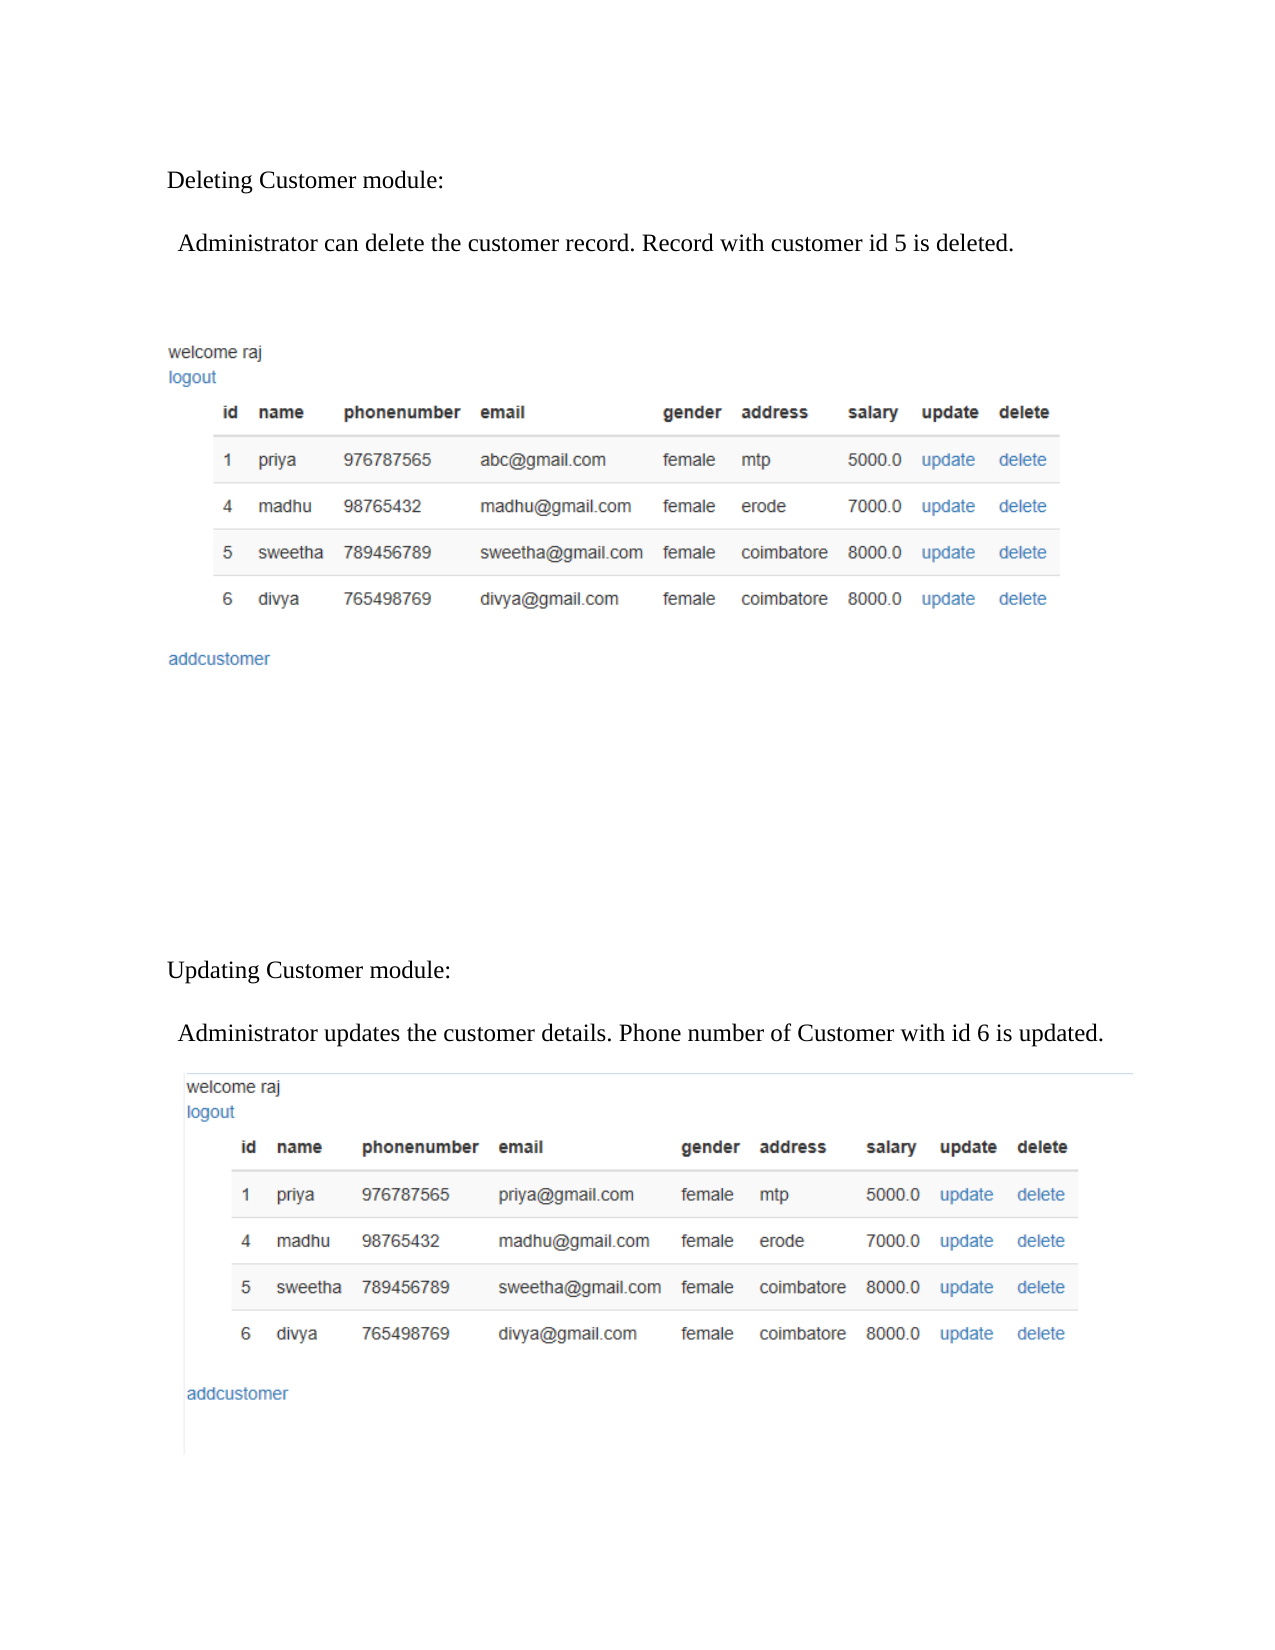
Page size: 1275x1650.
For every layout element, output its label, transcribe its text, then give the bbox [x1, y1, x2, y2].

text Administrator can delete the customer record. Record with customer id 5 is deleted. [177, 228, 1189, 257]
picture [166, 342, 1190, 918]
text Updating Customer module: [167, 956, 1189, 984]
text Deleting Customer module: [167, 166, 1189, 194]
picture [183, 1073, 1207, 1649]
text Administrator updates the customer details. Phone number of Customer with id 6 is updated. [177, 1018, 1189, 1047]
